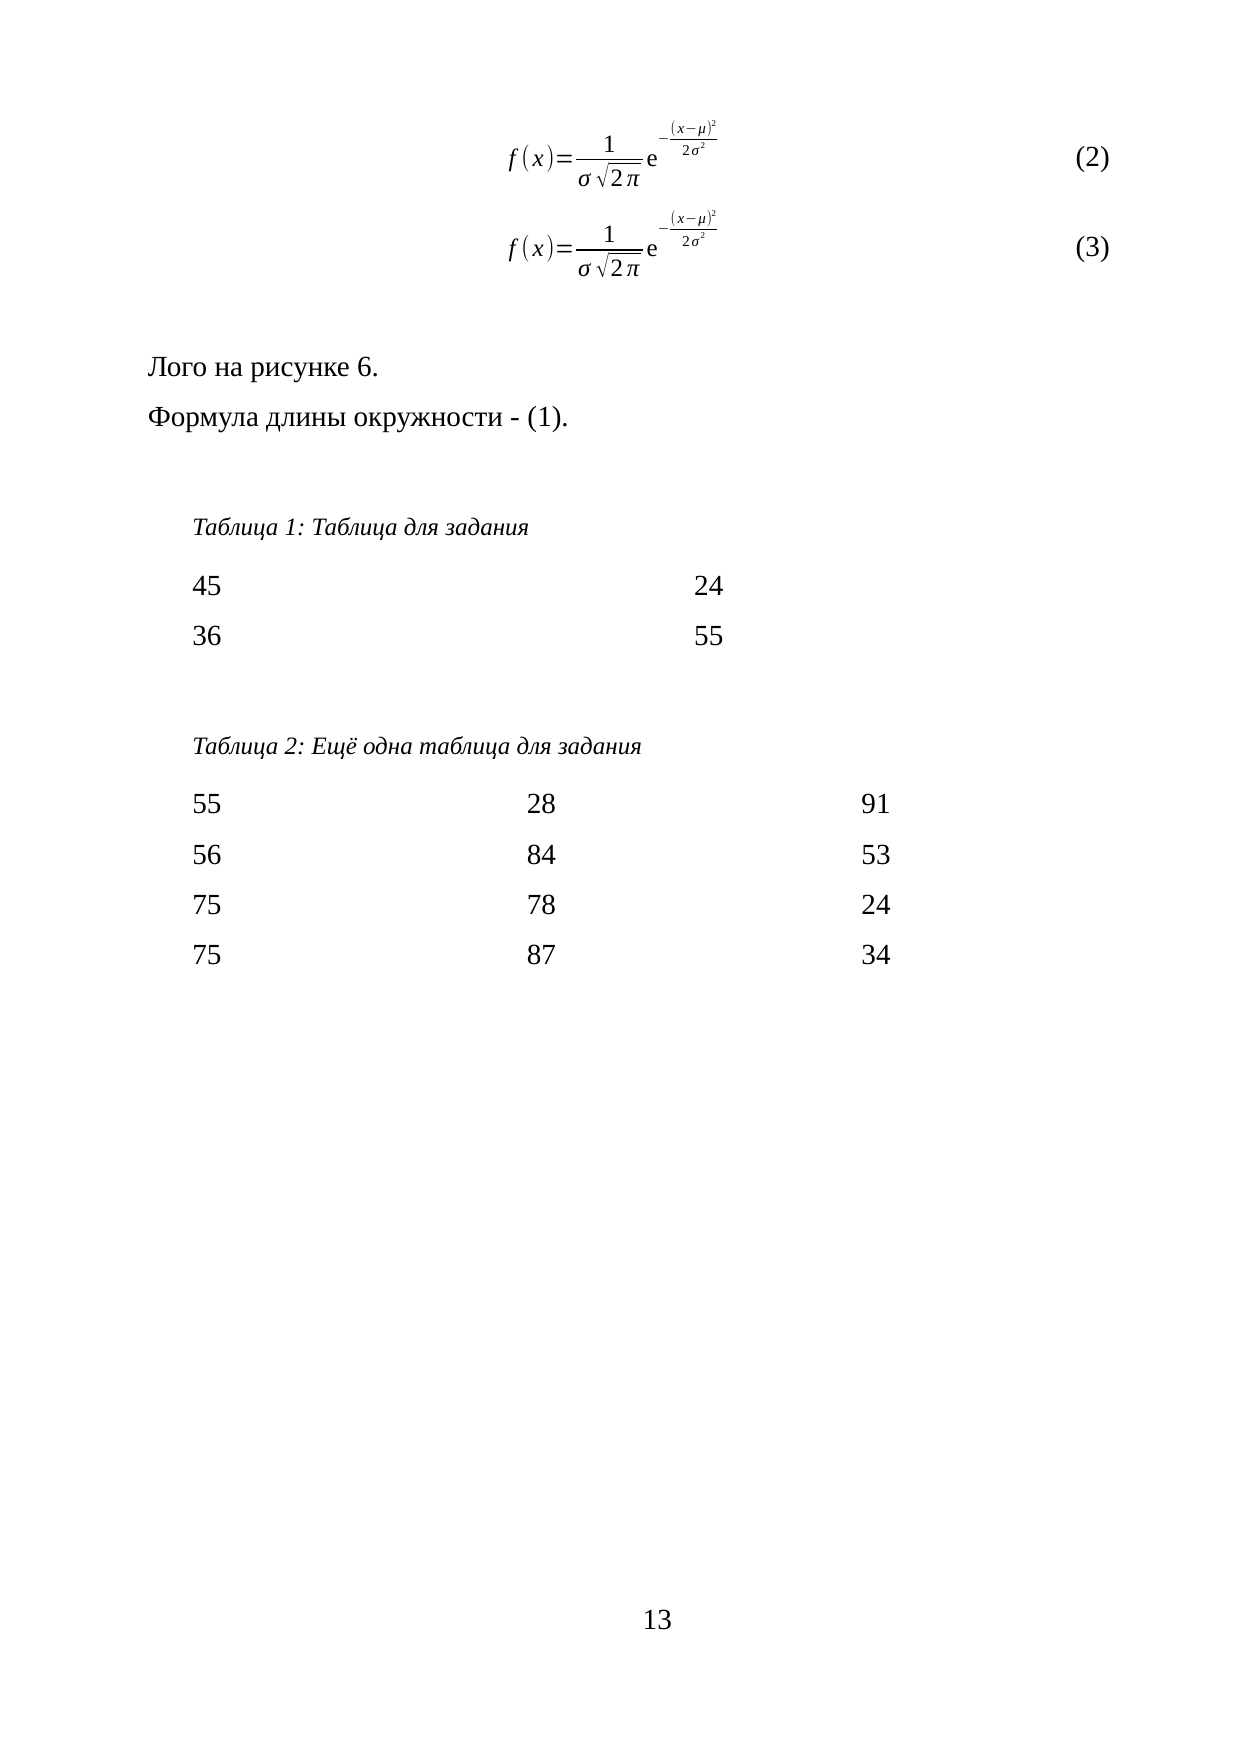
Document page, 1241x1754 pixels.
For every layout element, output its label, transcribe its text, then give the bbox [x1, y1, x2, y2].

table_cell 55 [620, 618, 1122, 668]
text (2) [148, 118, 1122, 191]
table_cell 75 [118, 887, 453, 937]
table_cell 56 [118, 837, 453, 887]
text Таблица 2: Ещё одна таблица для задания [118, 731, 1122, 760]
table_cell 87 [453, 937, 787, 993]
table_cell 24 [788, 887, 1122, 937]
table_cell 75 [118, 937, 453, 993]
text Таблица 1: Таблица для задания [118, 512, 1122, 541]
text Формула длины окружности - (1). [148, 399, 1122, 432]
table_cell 84 [453, 837, 787, 887]
text (3) [148, 208, 1122, 282]
table_cell 53 [788, 837, 1122, 887]
table_header 91 [788, 787, 1122, 837]
text Лого на рисунке 6. [148, 349, 1122, 382]
table_header 45 [118, 568, 620, 618]
table_cell 36 [118, 618, 620, 668]
table_header 28 [453, 787, 787, 837]
table_header 55 [118, 787, 453, 837]
table_header 24 [620, 568, 1122, 618]
table_cell 78 [453, 887, 787, 937]
table_cell 34 [788, 937, 1122, 993]
